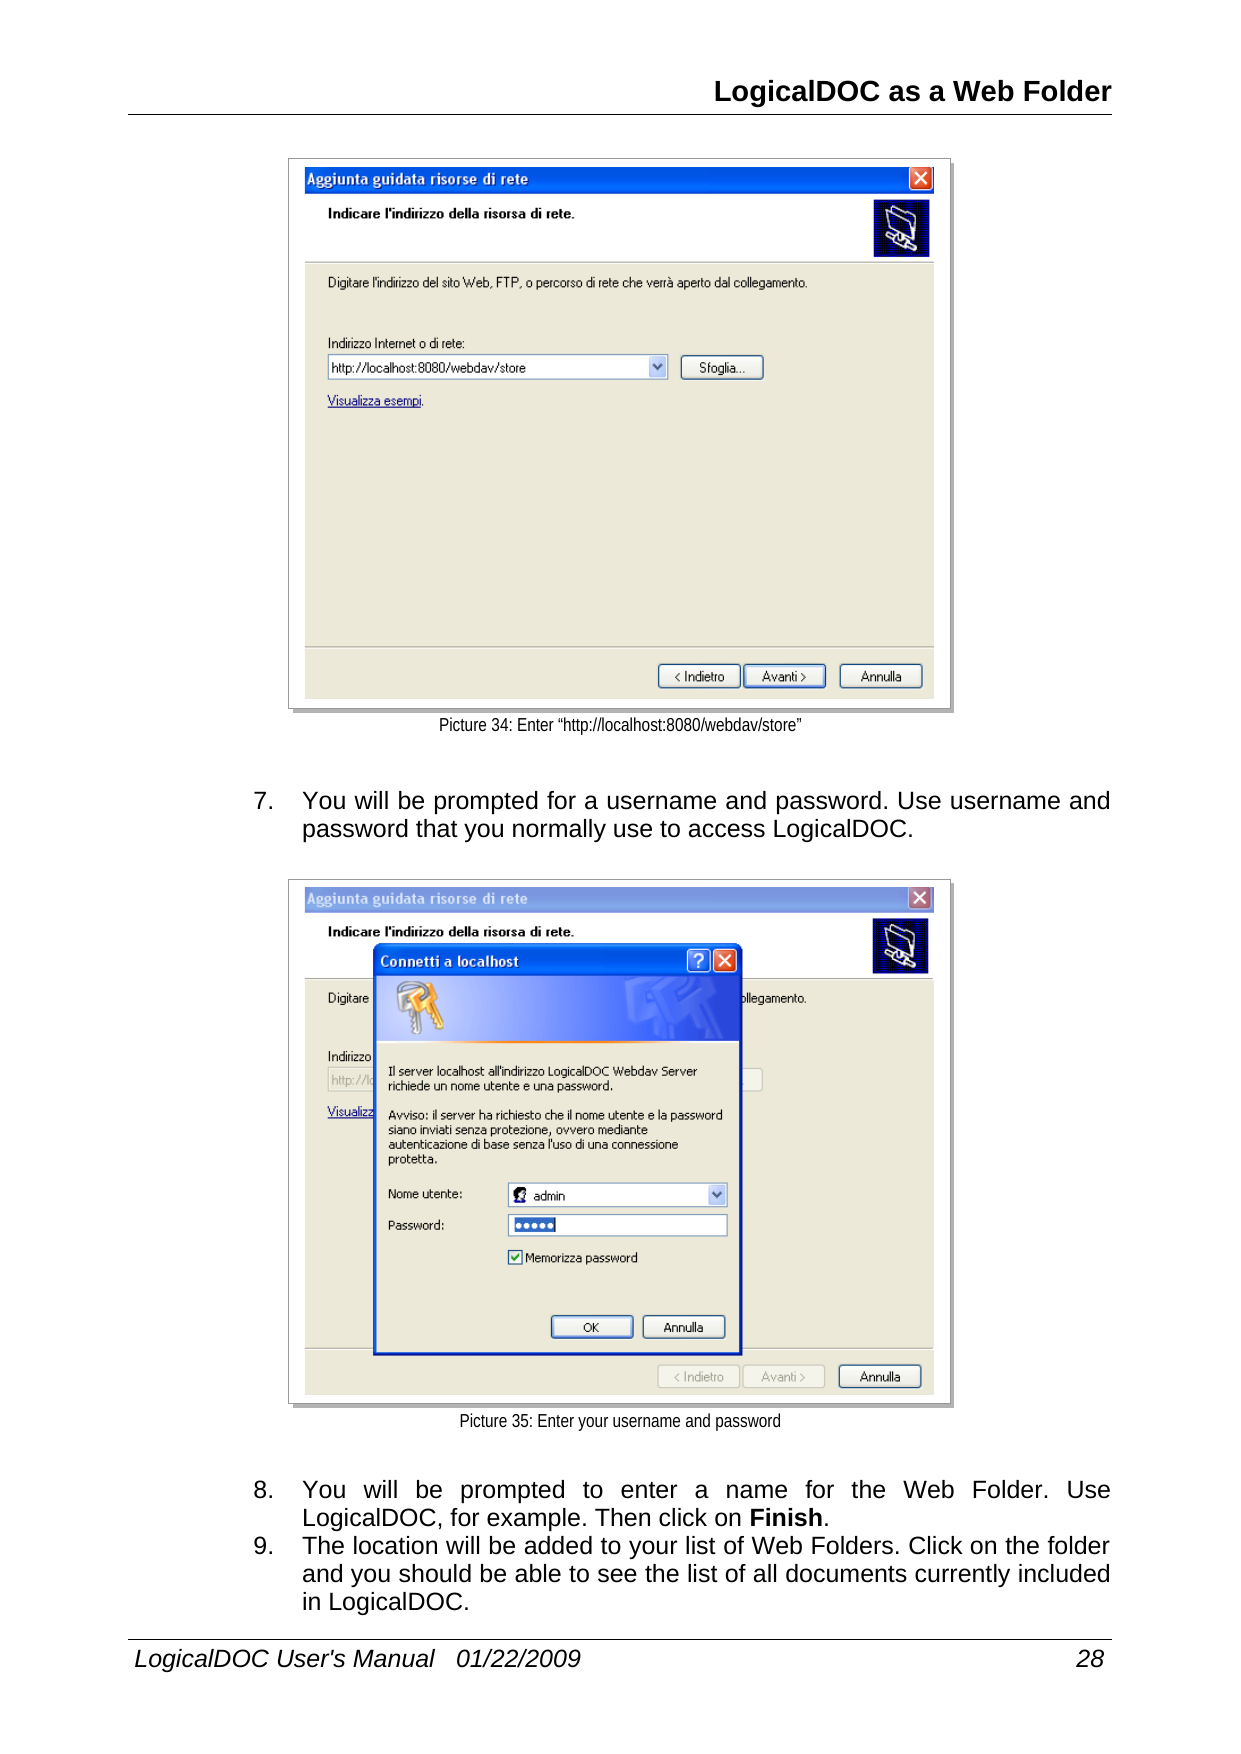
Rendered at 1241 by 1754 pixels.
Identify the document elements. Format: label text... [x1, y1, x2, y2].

text Picture 35: Enter your username and password [288, 1404, 952, 1431]
picture [304, 167, 934, 699]
text Picture 34: Enter “http://localhost:8080/webdav/store” [288, 709, 952, 736]
picture [304, 887, 934, 1395]
list You will be prompted to enter a name for the Web Folder. Use LogicalDOC, for example. Then click on Finish. [253, 1476, 1112, 1532]
list The location will be added to your list of Web Folders. Click on the folder and you should be able to see the list of all documents currently included in LogicalDOC. [253, 1532, 1112, 1615]
list You will be prompted for a username and password. Use username and password that you normally use to access LogicalDOC. [253, 787, 1112, 842]
